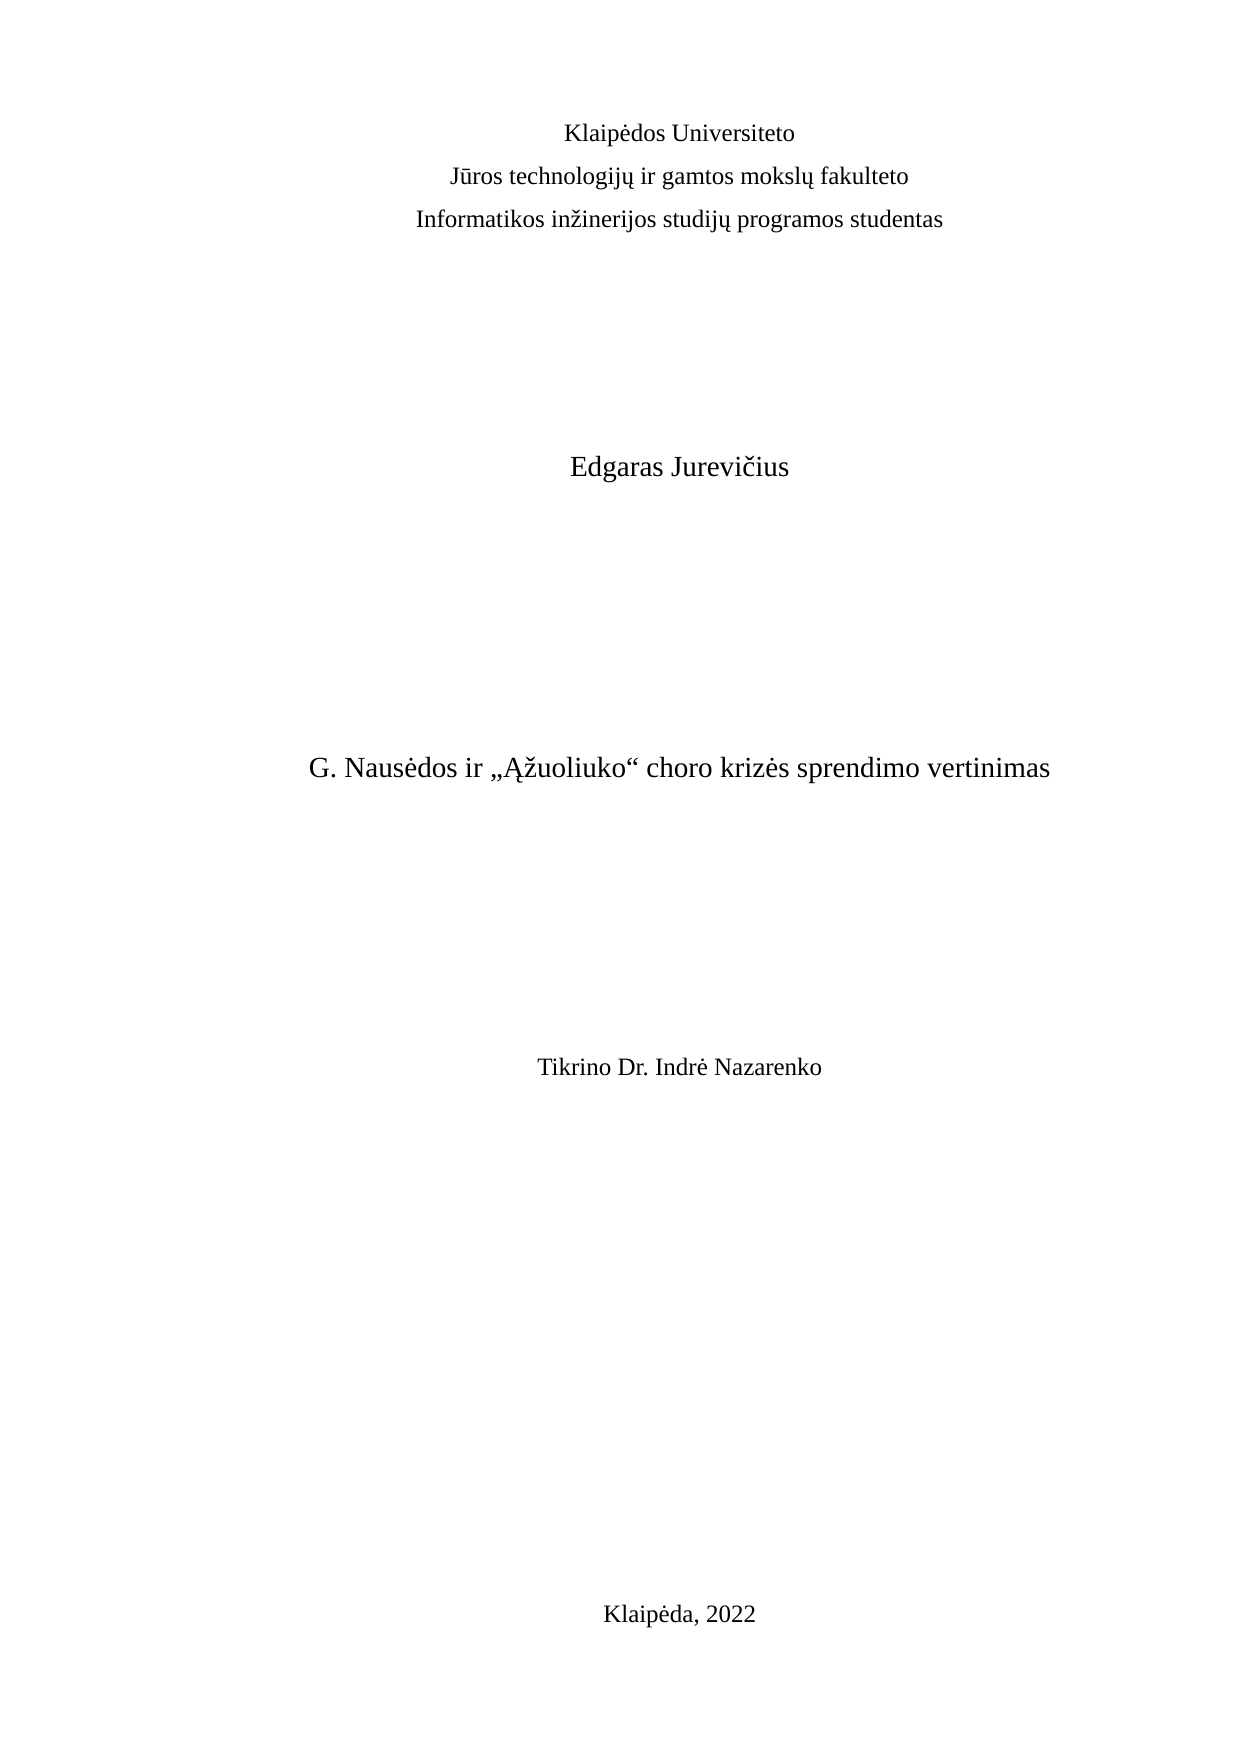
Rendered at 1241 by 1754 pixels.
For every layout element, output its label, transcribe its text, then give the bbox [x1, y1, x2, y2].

text Tikrino Dr. Indrė Nazarenko [177, 1052, 1182, 1081]
text Jūros technologijų ir gamtos mokslų fakulteto [177, 161, 1182, 190]
text Klaipėdos Universiteto [177, 118, 1182, 147]
text Klaipėda, 2022 [177, 1599, 1182, 1627]
text Edgaras Jurevičius [177, 449, 1182, 482]
text Informatikos inžinerijos studijų programos studentas [177, 204, 1182, 233]
text G. Nausėdos ir „Ąžuoliuko“ choro krizės sprendimo vertinimas [177, 751, 1182, 784]
